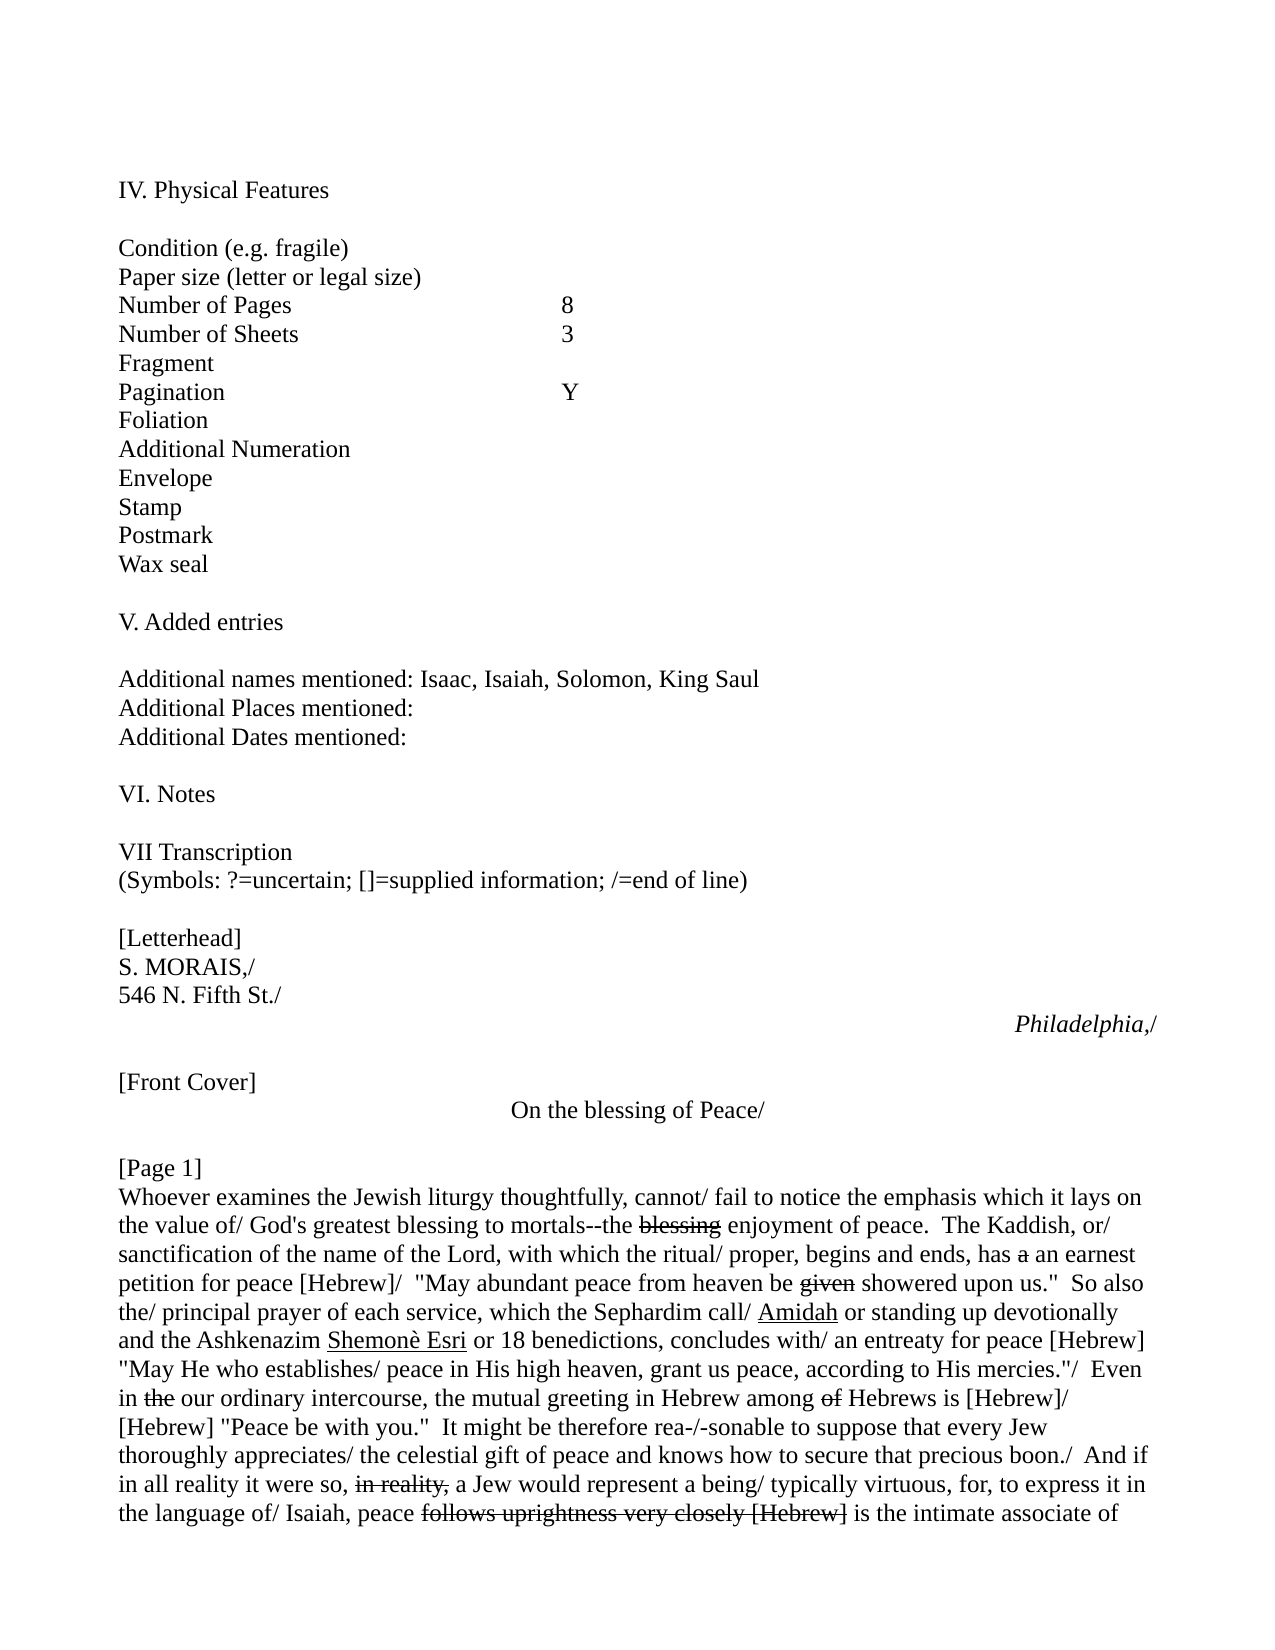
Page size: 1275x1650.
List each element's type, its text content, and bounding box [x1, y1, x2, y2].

text Whoever examines the Jewish liturgy thoughtfully, cannot/ fail to notice the emphasis which it lays on the value of/ God's greatest blessing to mortals--the blessing enjoyment of peace. The Kaddish, or/ sanctification of the name of the Lord, with which the ritual/ proper, begins and ends, has a an earnest petition for peace [Hebrew]/ "May abundant peace from heaven be given showered upon us." So also the/ principal prayer of each service, which the Sephardim call/ Amidah or standing up devotionally and the Ashkenazim Shemonè Esri or 18 benedictions, concludes with/ an entreaty for peace [Hebrew] "May He who establishes/ peace in His high heaven, grant us peace, according to His mercies."/ Even in the our ordinary intercourse, the mutual greeting in Hebrew among of Hebrews is [Hebrew]/ [Hebrew] "Peace be with you." It might be therefore rea-/-sonable to suppose that every Jew thoroughly appreciates/ the celestial gift of peace and knows how to secure that precious boon./ And if in all reality it were so, in reality, a Jew would represent a being/ typically virtuous, for, to express it in the language of/ Isaiah, peace follows uprightness very closely [Hebrew] is the intimate associate of [118, 1182, 1157, 1527]
text Condition (e.g. fragile) [118, 233, 1157, 262]
text Envelope [118, 463, 1157, 492]
text Pagination Y [118, 377, 1157, 406]
text Stamp [118, 492, 1157, 521]
text On the blessing of Peace/ [118, 1096, 1157, 1124]
text [Page 1] [118, 1153, 1157, 1182]
text V. Added entries [118, 607, 1157, 636]
text Philadelphia,/ [118, 1009, 1157, 1038]
text [Front Cover] [118, 1067, 1157, 1096]
text Foliation [118, 406, 1157, 434]
text Paper size (letter or legal size) [118, 262, 1157, 291]
text (Symbols: ?=uncertain; []=supplied information; /=end of line) [118, 866, 1157, 894]
text VII Transcription [118, 837, 1157, 866]
text Postma rk [118, 521, 1157, 549]
text 546 N. Fifth St./ [118, 981, 1157, 1009]
text Wax seal [118, 549, 1157, 578]
text Additional Places mentioned: [118, 693, 1157, 722]
text Number of Pages 8 [118, 291, 1157, 319]
text VI. Notes [118, 779, 1157, 808]
text Additional Numeration [118, 434, 1157, 463]
text Number of Sheets 3 [118, 319, 1157, 348]
text [Letterhead] [118, 923, 1157, 952]
text Additional names mentioned: Isaac, Isaiah, Solomon, King Saul [118, 664, 1157, 693]
text Additional Dates mentioned: [118, 722, 1157, 751]
text IV. Physical Features [118, 176, 1157, 204]
text Fragment [118, 348, 1157, 377]
text S. MORAIS,/ [118, 952, 1157, 981]
